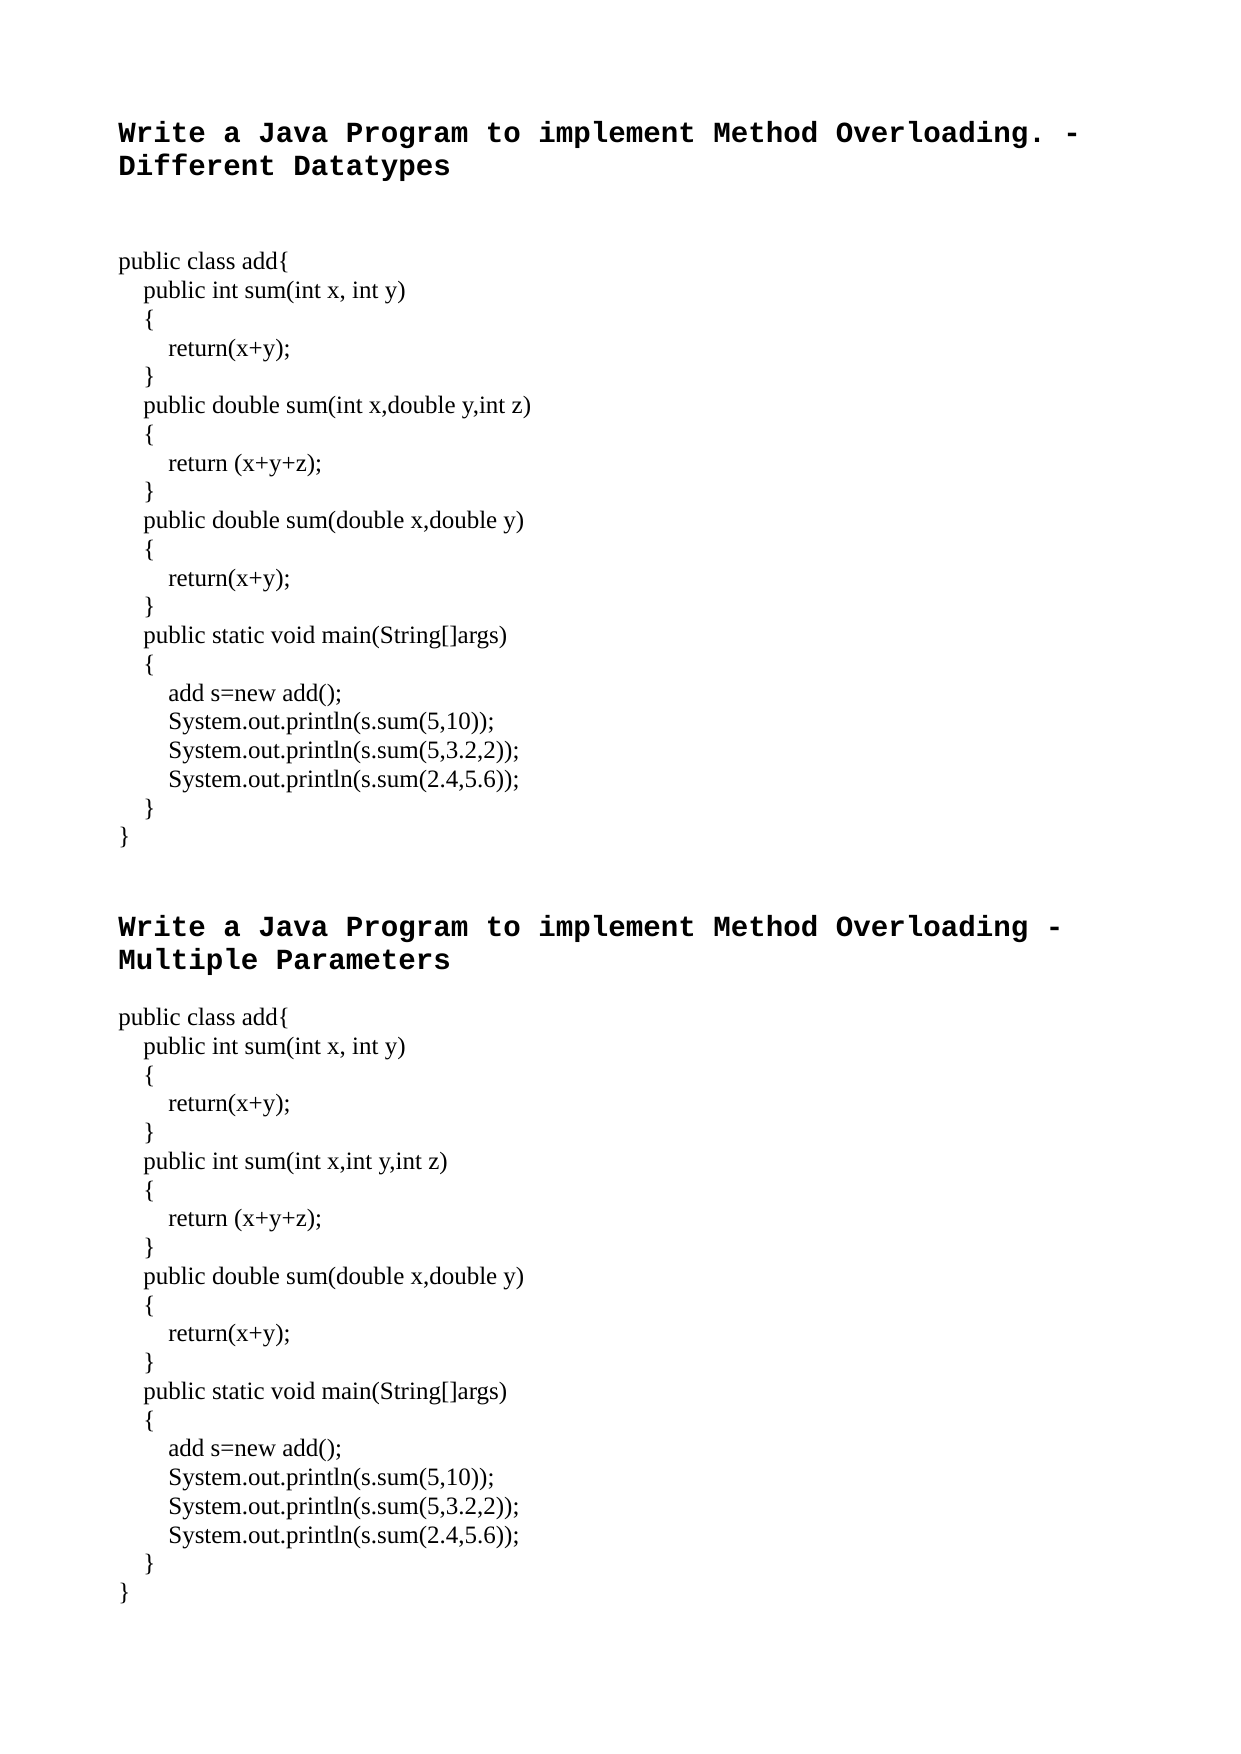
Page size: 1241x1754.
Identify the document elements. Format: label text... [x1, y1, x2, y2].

text { [118, 649, 1122, 678]
text } [118, 1577, 1122, 1606]
text return(x+y); [118, 333, 1122, 361]
text public int sum(int x,int y,int z) [118, 1146, 1122, 1175]
text } [118, 1347, 1122, 1376]
text System.out.println(s.sum(2.4,5.6)); [118, 1520, 1122, 1548]
text } [118, 1548, 1122, 1577]
text { [118, 534, 1122, 563]
text public int sum(int x, int y) [118, 1031, 1122, 1060]
text } [118, 1117, 1122, 1146]
text } [118, 793, 1122, 821]
text System.out.println(s.sum(5,3.2,2)); [118, 1491, 1122, 1520]
text public double sum(double x,double y) [118, 1261, 1122, 1290]
text } [118, 476, 1122, 505]
text return (x+y+z); [118, 448, 1122, 476]
text return(x+y); [118, 1088, 1122, 1117]
text } [118, 361, 1122, 390]
text return (x+y+z); [118, 1203, 1122, 1232]
text return(x+y); [118, 1318, 1122, 1347]
text public static void main(String[]args) [118, 1376, 1122, 1405]
text { [118, 419, 1122, 448]
text System.out.println(s.sum(5,3.2,2)); [118, 735, 1122, 764]
text Write a Java Program to implement Method Overloading - Multiple Parameters [118, 912, 1122, 978]
text add s=new add(); [118, 678, 1122, 706]
text public double sum(int x,double y,int z) [118, 390, 1122, 419]
text public int sum(int x, int y) [118, 275, 1122, 304]
text } [118, 591, 1122, 620]
text { [118, 1405, 1122, 1433]
text public class add{ [118, 246, 1122, 275]
text { [118, 1290, 1122, 1318]
text System.out.println(s.sum(5,10)); [118, 1462, 1122, 1491]
text Write a Java Program to implement Method Overloading. - Different Datatypes [118, 118, 1122, 184]
text } [118, 1232, 1122, 1261]
text public class add{ [118, 1002, 1122, 1031]
text { [118, 304, 1122, 333]
text System.out.println(s.sum(5,10)); [118, 706, 1122, 735]
text public static void main(String[]args) [118, 620, 1122, 649]
text add s=new add(); [118, 1433, 1122, 1462]
text System.out.println(s.sum(2.4,5.6)); [118, 764, 1122, 793]
text } [118, 821, 1122, 850]
text return(x+y); [118, 563, 1122, 591]
text { [118, 1060, 1122, 1088]
text public double sum(double x,double y) [118, 505, 1122, 534]
text { [118, 1175, 1122, 1203]
